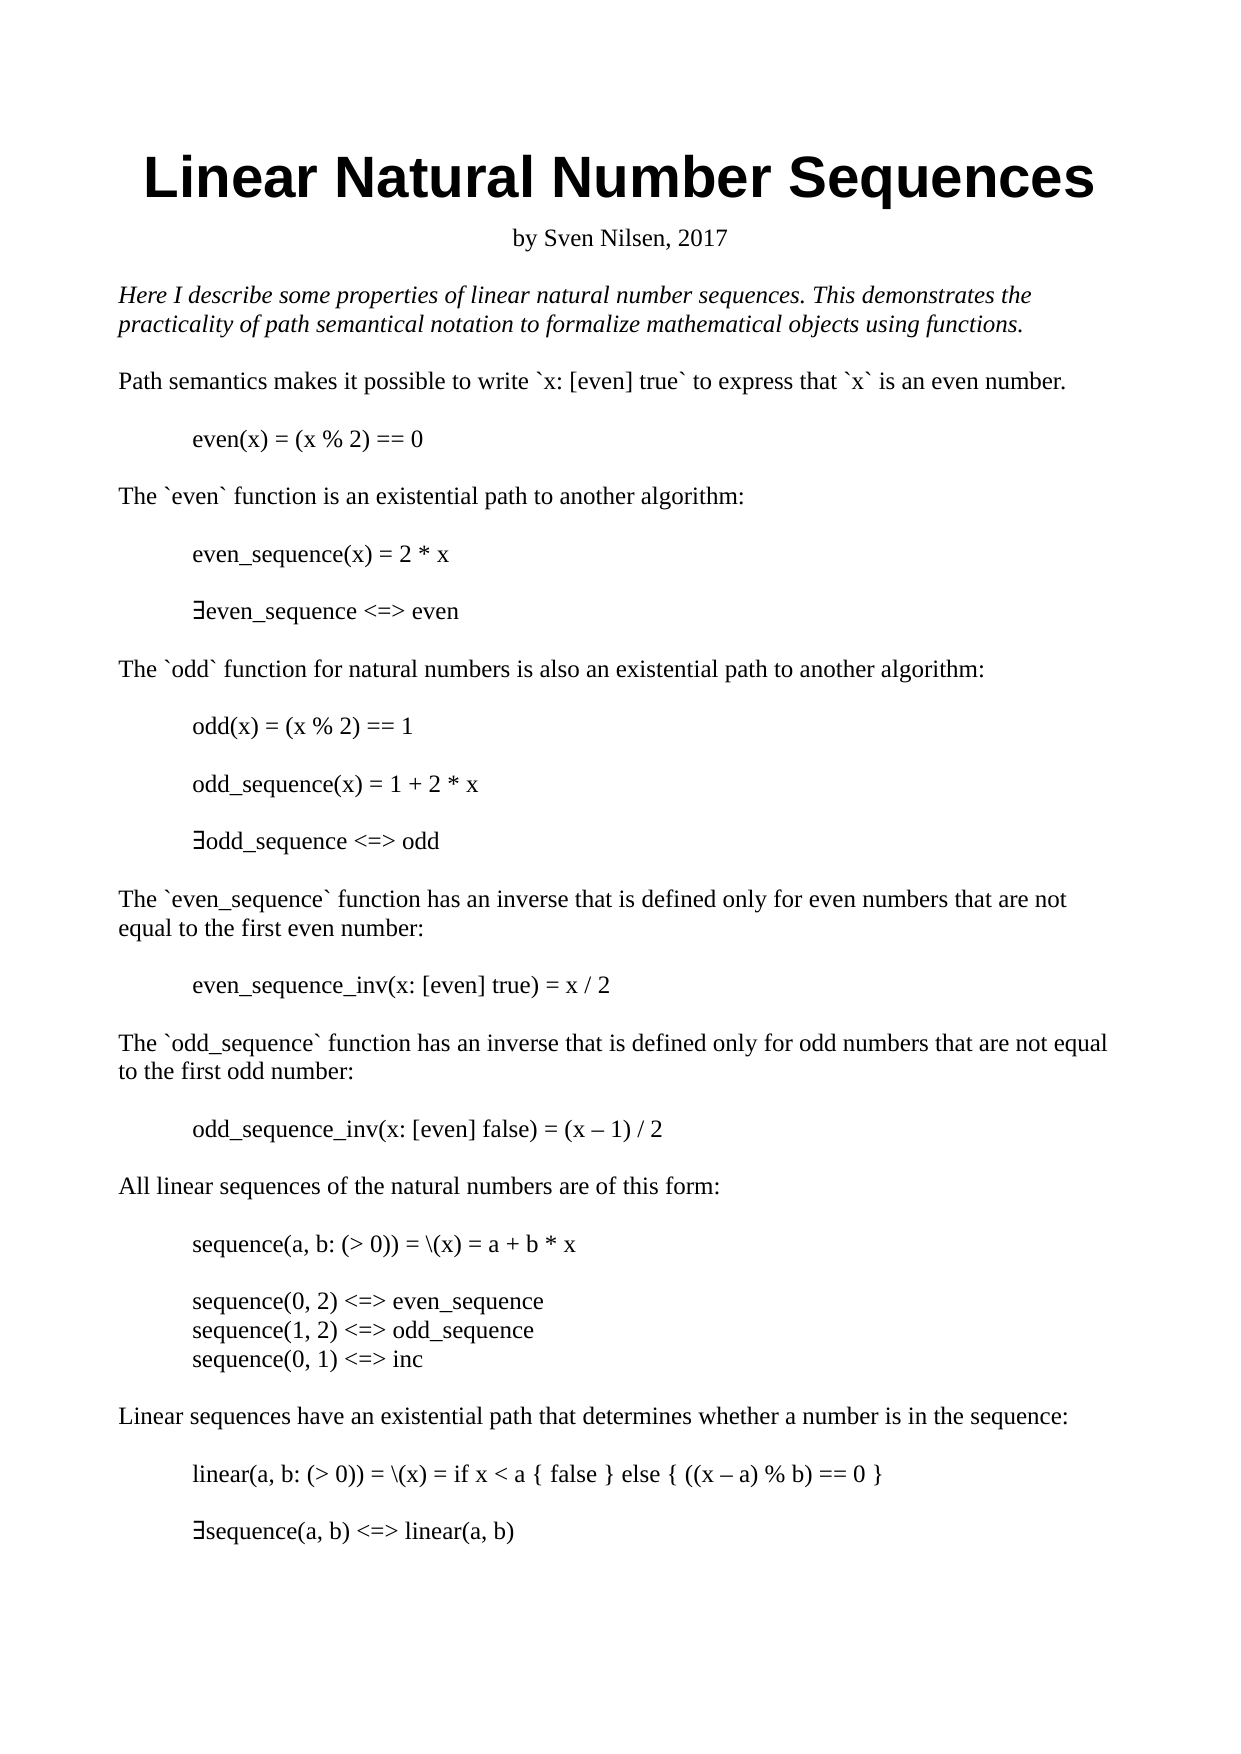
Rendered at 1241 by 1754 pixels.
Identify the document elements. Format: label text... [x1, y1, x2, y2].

text odd_sequence_inv(x: [even] false) = (x – 1) / 2 [118, 1114, 1122, 1143]
text odd(x) = (x % 2) == 1 [118, 711, 1122, 740]
text The `odd` function for natural numbers is also an existential path to another algorithm: [118, 654, 1122, 683]
title Linear Natural Number Sequences [118, 143, 1122, 210]
text Linear sequences have an existential path that determines whether a number is in the sequence: [118, 1401, 1122, 1430]
text The `even` function is an existential path to another algorithm: [118, 481, 1122, 510]
text Here I describe some properties of linear natural number sequences. This demonstrates the practicality of path semantical notation to formalize mathematical objects using functions. [118, 280, 1122, 338]
text even_sequence_inv(x: [even] true) = x / 2 [118, 970, 1122, 999]
text ∃sequence(a, b) <=> linear(a, b) [118, 1516, 1122, 1545]
text Path semantics makes it possible to write `x: [even] true` to express that `x` is an even number. [118, 366, 1122, 395]
text sequence(a, b: (> 0)) = \(x) = a + b * x [118, 1229, 1122, 1258]
text sequence(1, 2) <=> odd_sequence [118, 1315, 1122, 1344]
text The `even_sequence` function has an inverse that is defined only for even numbers that are not equal to the first even number: [118, 884, 1122, 941]
text sequence(0, 2) <=> even_sequence [118, 1286, 1122, 1315]
text ∃odd_sequence <=> odd [118, 826, 1122, 855]
text even(x) = (x % 2) == 0 [118, 424, 1122, 453]
text even_sequence(x) = 2 * x [118, 539, 1122, 568]
text The `odd_sequence` function has an inverse that is defined only for odd numbers that are not equal to the first odd number: [118, 1028, 1122, 1085]
text sequence(0, 1) <=> inc [118, 1344, 1122, 1373]
text All linear sequences of the natural numbers are of this form: [118, 1171, 1122, 1200]
text odd_sequence(x) = 1 + 2 * x [118, 769, 1122, 798]
text linear(a, b: (> 0)) = \(x) = if x < a { false } else { ((x – a) % b) == 0 } [118, 1459, 1122, 1488]
text ∃even_sequence <=> even [118, 596, 1122, 625]
text by Sven Nilsen, 2017 [118, 223, 1122, 251]
